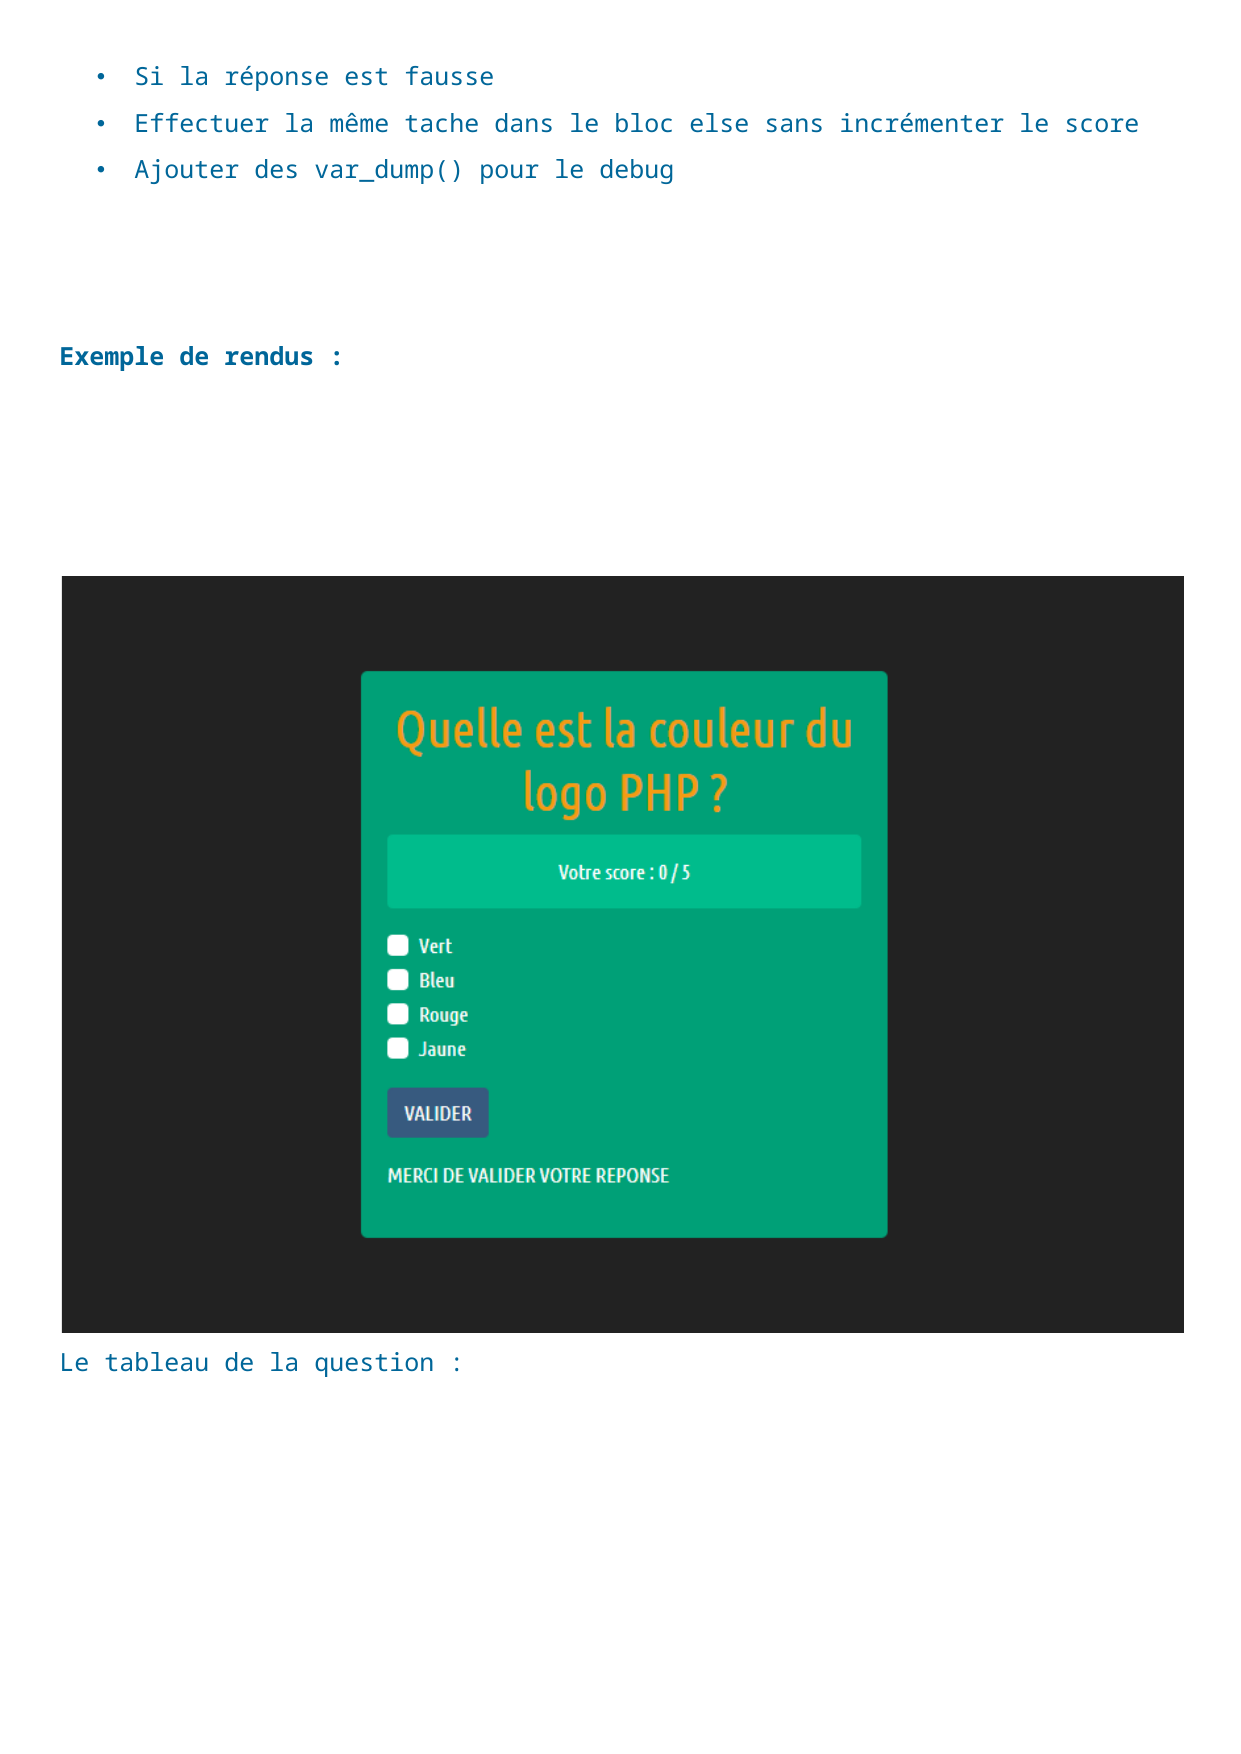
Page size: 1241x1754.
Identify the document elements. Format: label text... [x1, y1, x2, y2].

list Si la réponse est fausse [97, 59, 1181, 93]
list Effectuer la même tache dans le bloc else sans incrémenter le score [97, 106, 1181, 140]
text Le tableau de la question : [59, 1345, 1181, 1379]
text Exemple de rendus : [59, 338, 1181, 372]
picture [61, 576, 1184, 1333]
list Ajouter des var_dump() pour le debug [97, 152, 1181, 186]
